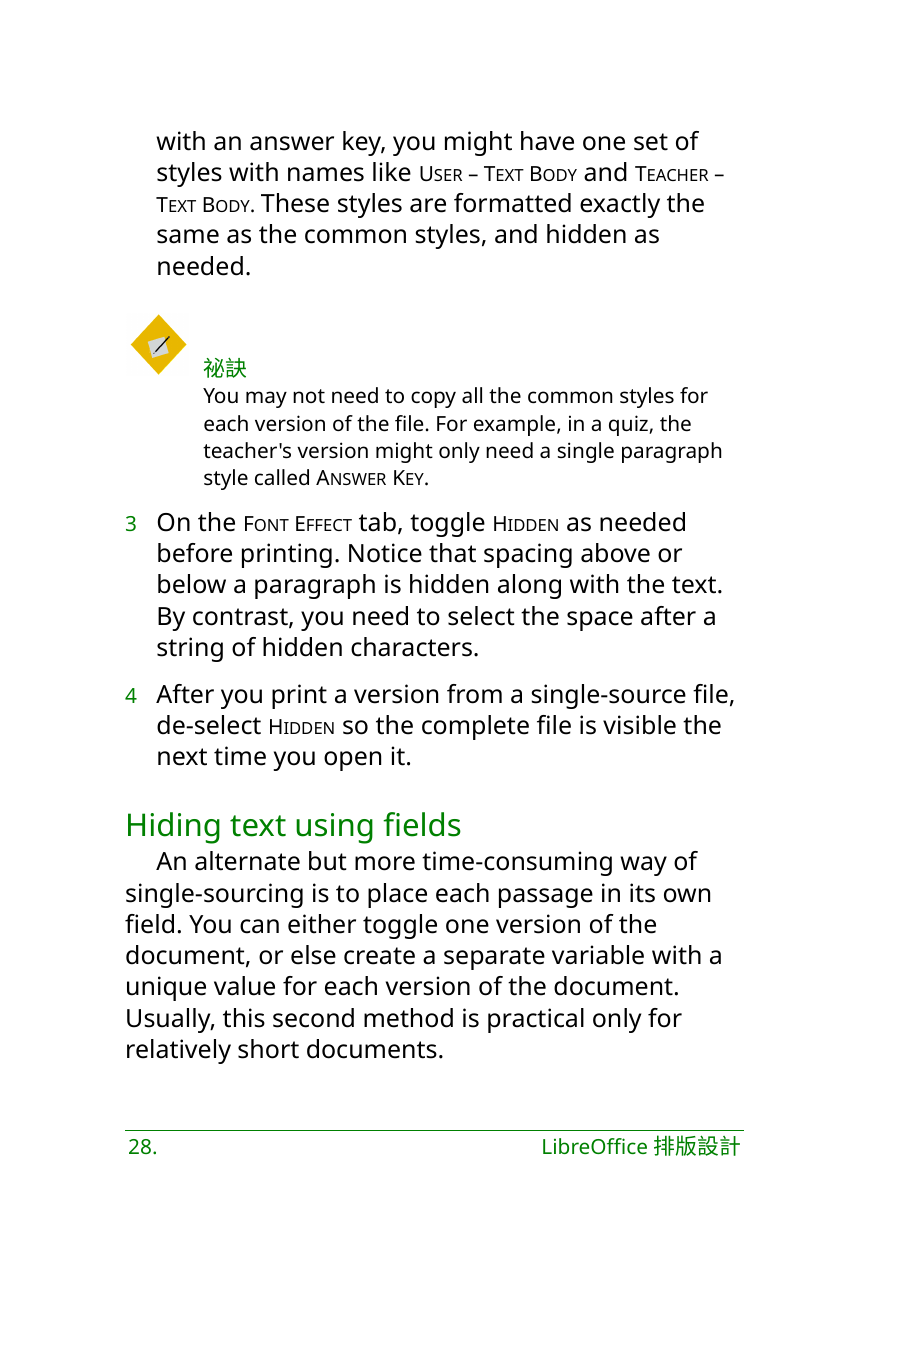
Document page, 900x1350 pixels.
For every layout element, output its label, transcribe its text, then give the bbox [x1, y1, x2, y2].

subtitle Hiding text using fields [125, 803, 744, 846]
text You may not need to copy all the common styles for each version of the file. For example, in a quiz, the teacher's version might only need a single paragraph style called Answer Key. [203, 382, 744, 491]
list After you print a version from a single-source file, de-select Hidden so the complete file is visible the next time you open it. [125, 678, 744, 772]
text An alternate but more time-consuming way of single-sourcing is to place each passage in its own field. You can either toggle one version of the document, or else create a separate variable with a unique value for each version of the document. Usually, this second method is practical only for relatively short documents. [125, 846, 744, 1064]
picture [126, 313, 189, 376]
list with an answer key, you might have one set of styles with names like User – Text Body and Teacher – Text Body. These styles are formatted exactly the same as the common styles, and hidden as needed. [125, 125, 744, 281]
list 祕訣 [125, 312, 744, 382]
list On the Font Effect tab, toggle Hidden as needed before printing. Notice that spacing above or below a paragraph is hidden along with the text. By contrast, you need to select the space after a string of hidden characters. [125, 506, 744, 662]
